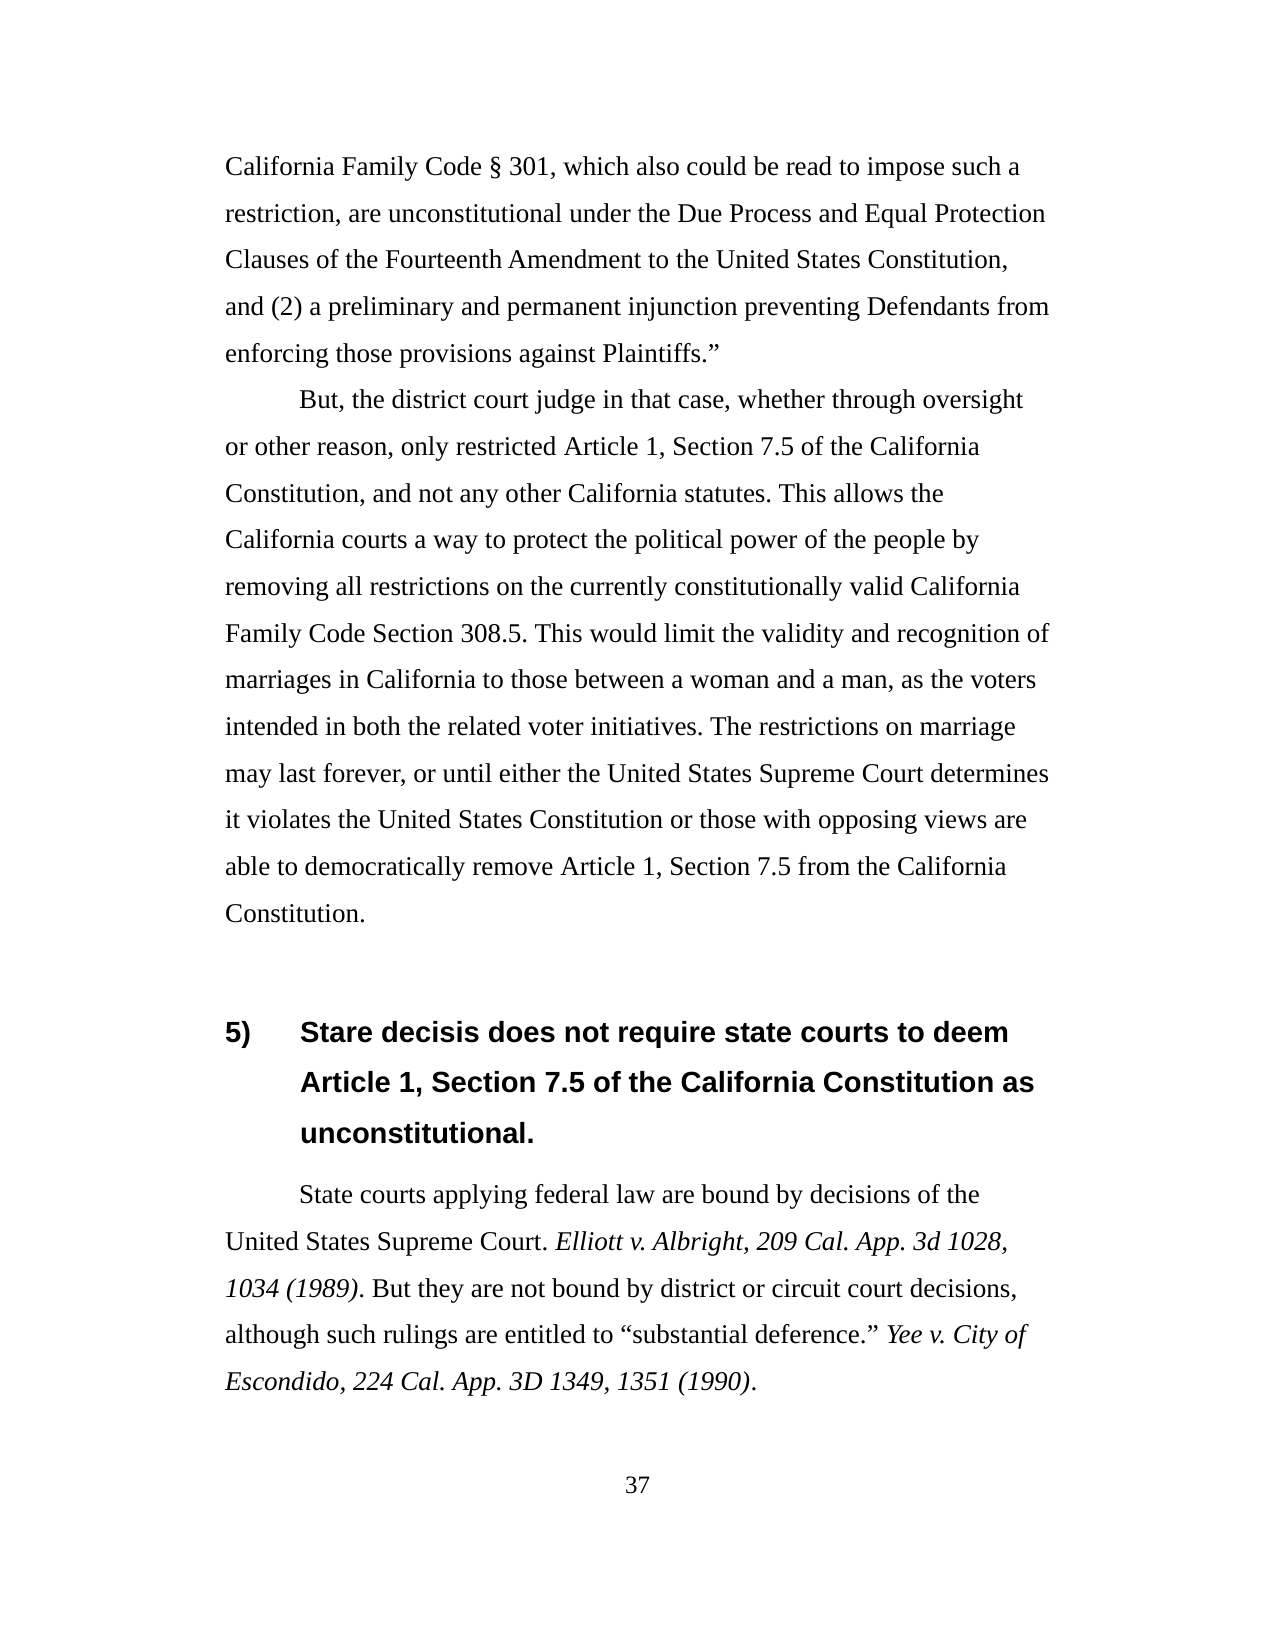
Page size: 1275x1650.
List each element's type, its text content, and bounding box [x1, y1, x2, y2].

text California Family Code § 301, which also could be read to impose such a restriction, are unconstitutional under the Due Process and Equal Protection Clauses of the Fourteenth Amendment to the United States Constitution, and (2) a preliminary and permanent injunction preventing Defendants from enforcing those provisions against Plaintiffs.” [225, 150, 1050, 368]
subtitle Stare decisis does not require state courts to deem Article 1, Section 7.5 of the California Constitution as unconstitutional. [225, 1015, 1050, 1149]
text State courts applying federal law are bound by decisions of the United States Supreme Court. Elliott v. Albright, 209 Cal. App. 3d 1028, 1034 (1989). But they are not bound by district or circuit court decisions, although such rulings are entitled to “substantial deference.” Yee v. City of Escondido, 224 Cal. App. 3D 1349, 1351 (1990). [225, 1178, 1050, 1396]
text But, the district court judge in that case, whether through oversight or other reason, only restricted Article 1, Section 7.5 of the California Constitution, and not any other California statutes. This allows the California courts a way to protect the political power of the people by removing all restrictions on the currently constitutionally valid California Family Code Section 308.5. This would limit the validity and recognition of marriages in California to those between a woman and a man, as the voters intended in both the related voter initiatives. The restrictions on marriage may last forever, or until either the United States Supreme Court determines it violates the United States Constitution or those with opposing views are able to democratically remove Article 1, Section 7.5 from the California Constitution. [225, 383, 1050, 928]
